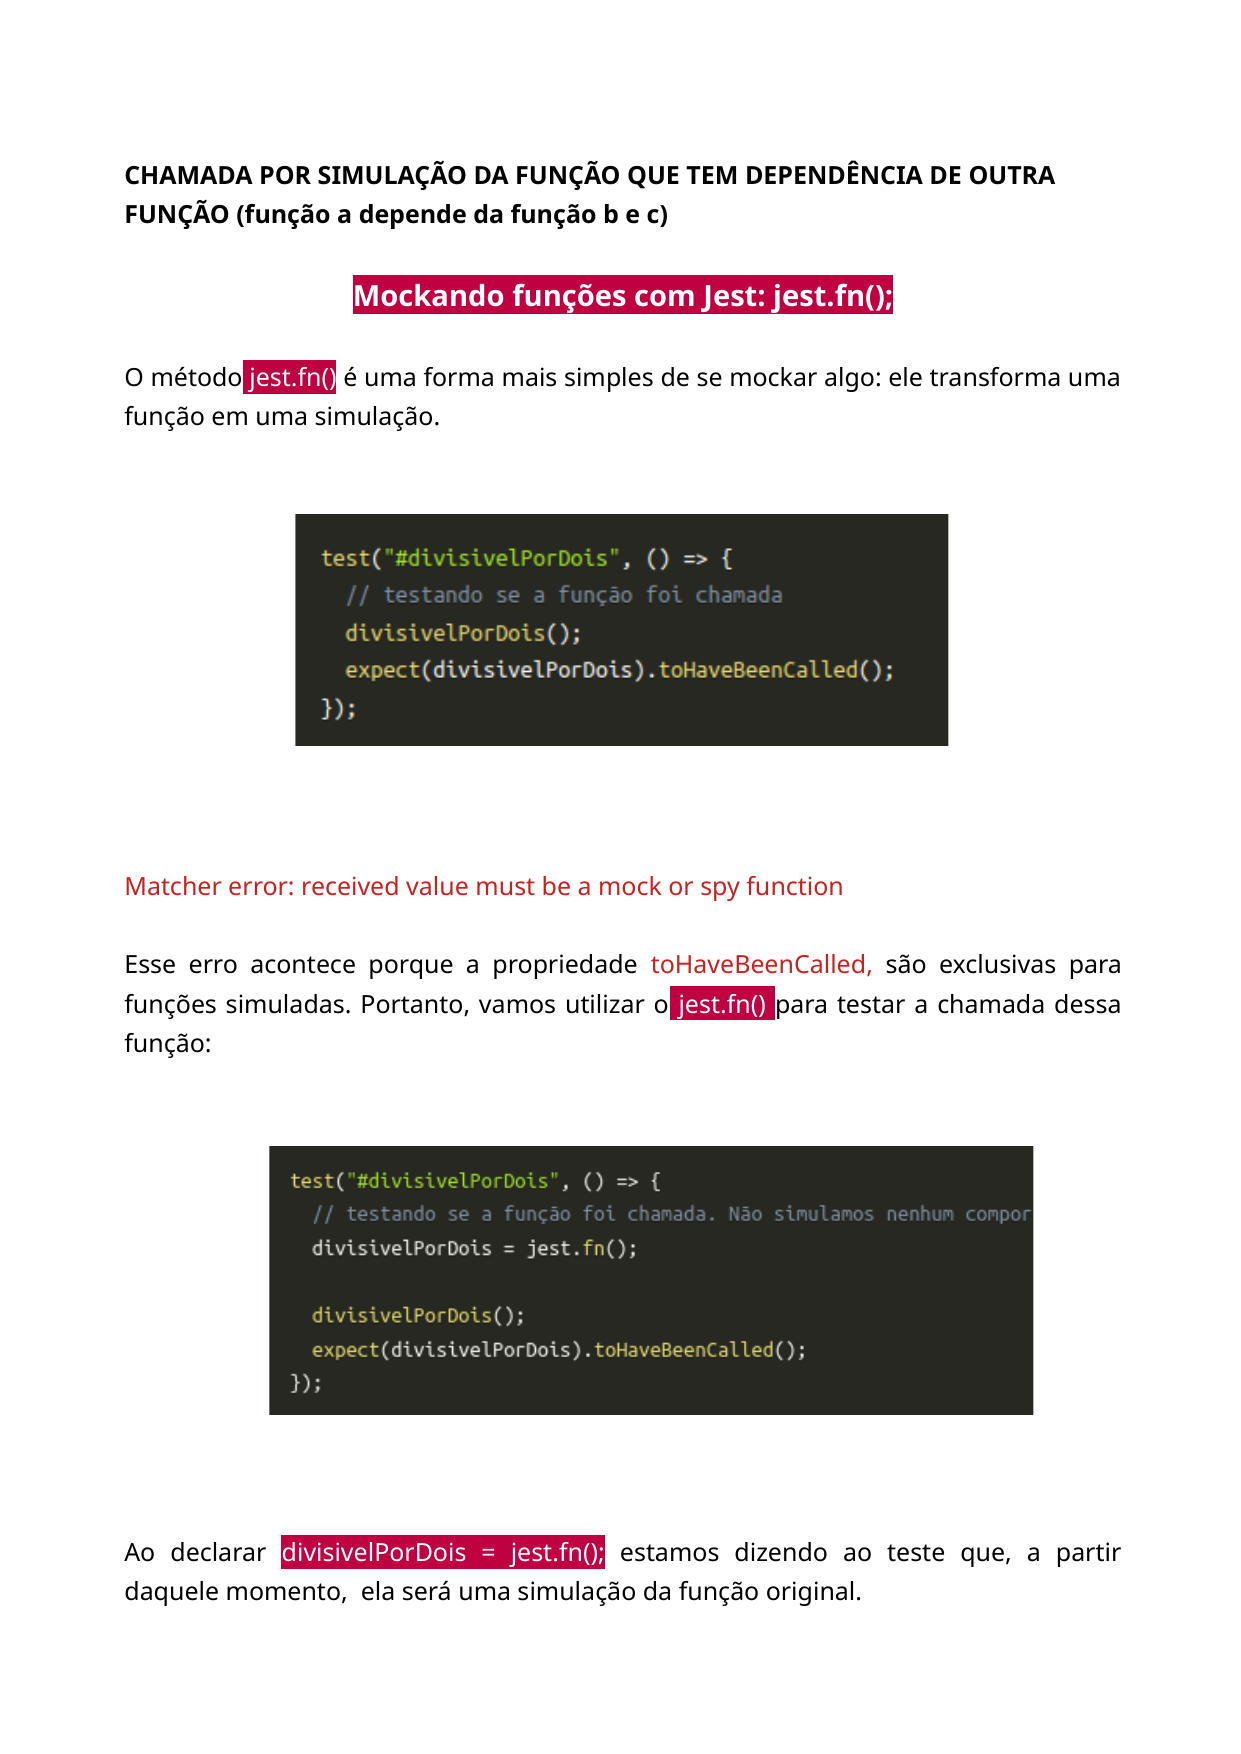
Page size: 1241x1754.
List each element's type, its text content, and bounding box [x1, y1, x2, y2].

text Ao declarar divisivelPorDois = jest.fn(); estamos dizendo ao teste que, a partir daquele momento, ela será uma simulação da função original. [124, 1534, 1122, 1608]
picture [269, 1146, 1034, 1415]
picture [294, 514, 949, 746]
text Matcher error: received value must be a mock or spy function [124, 869, 1122, 903]
text CHAMADA POR SIMULAÇÃO DA FUNÇÃO QUE TEM DEPENDÊNCIA DE OUTRA FUNÇÃO (função a depende da função b e c) [124, 157, 1122, 231]
text Mockando funções com Jest: jest.fn(); [124, 275, 1122, 314]
text Esse erro acontece porque a propriedade toHaveBeenCalled, são exclusivas para funções simuladas. Portanto, vamos utilizar o jest.fn() para testar a chamada dessa função: [124, 947, 1122, 1059]
text O método jest.fn() é uma forma mais simples de se mockar algo: ele transforma uma função em uma simulação. [124, 359, 1122, 433]
